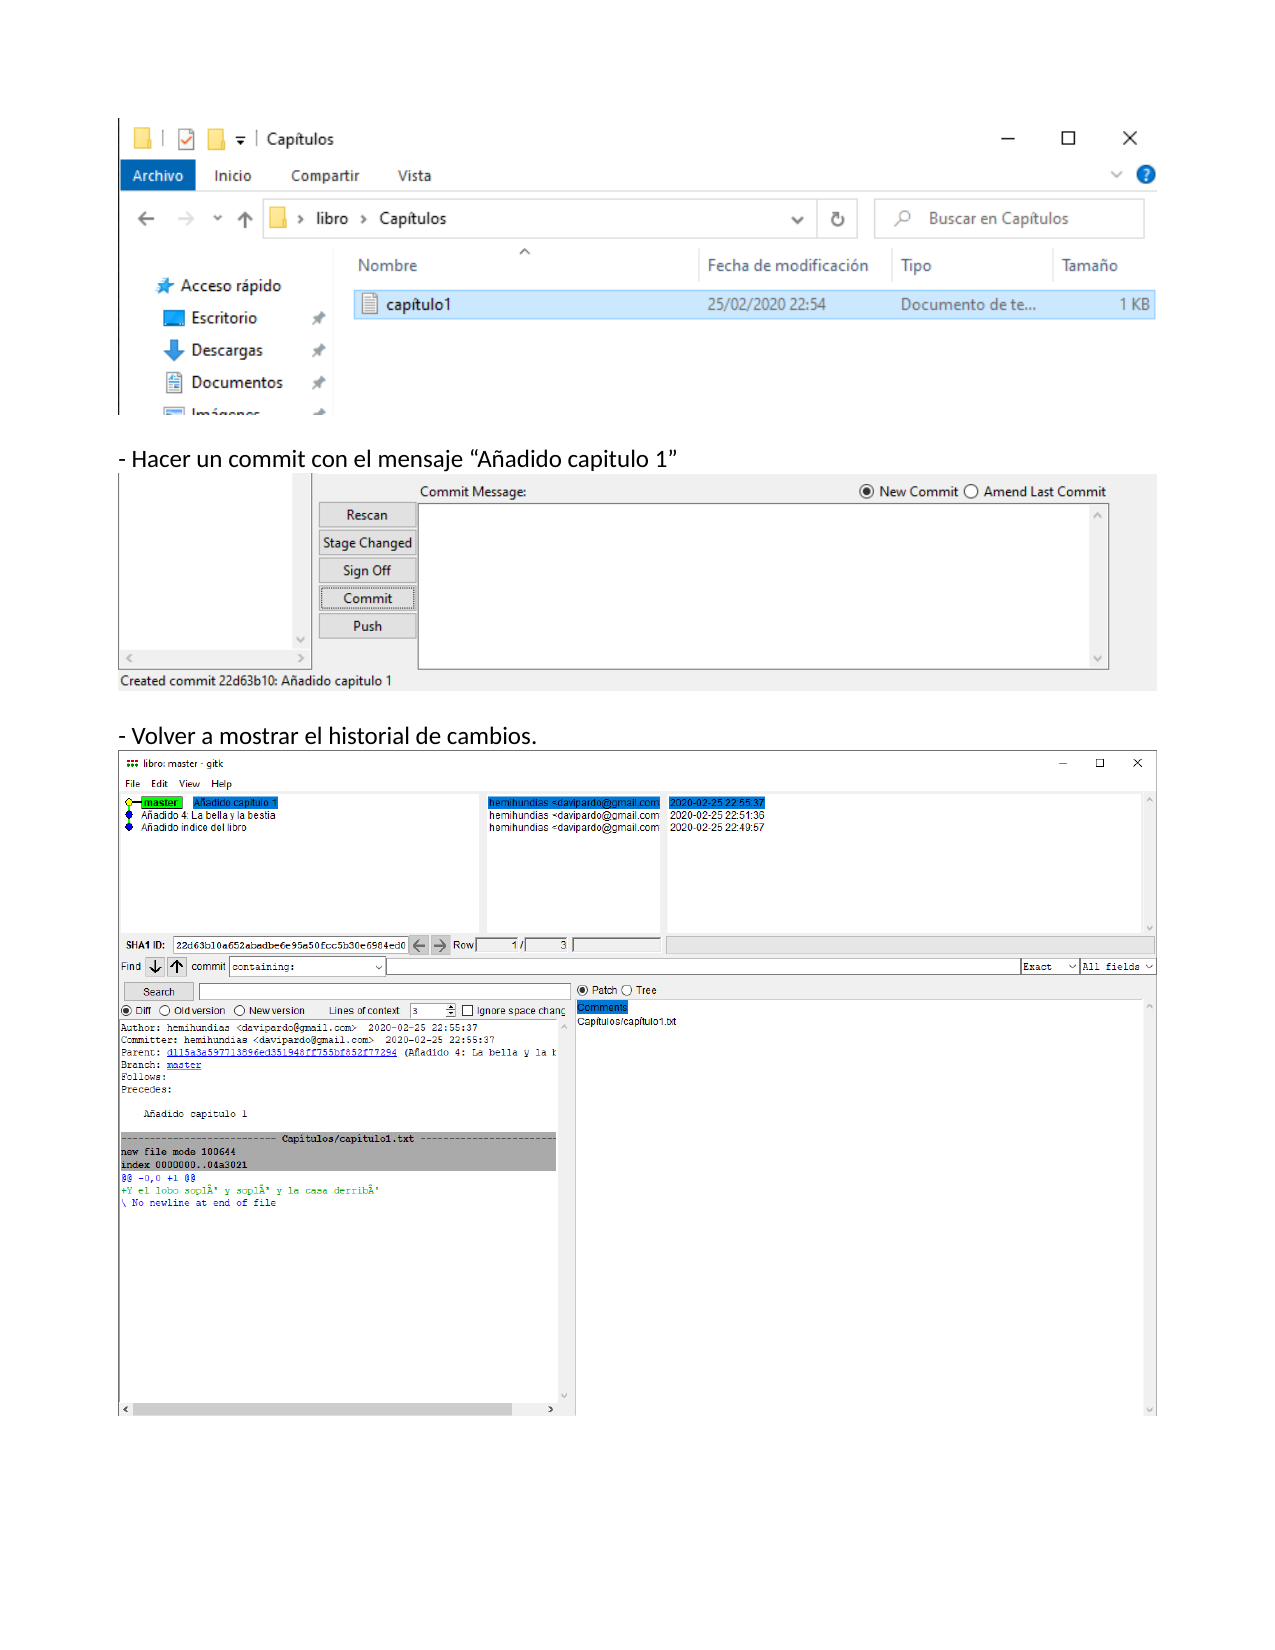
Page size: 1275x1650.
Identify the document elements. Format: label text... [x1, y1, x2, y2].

picture [118, 750, 1157, 1416]
picture [118, 473, 1157, 691]
text - Volver a mostrar el historial de cambios. [118, 720, 1157, 750]
picture [118, 118, 1157, 415]
text - Hacer un commit con el mensaje “Añadido capitulo 1” [118, 443, 1157, 473]
